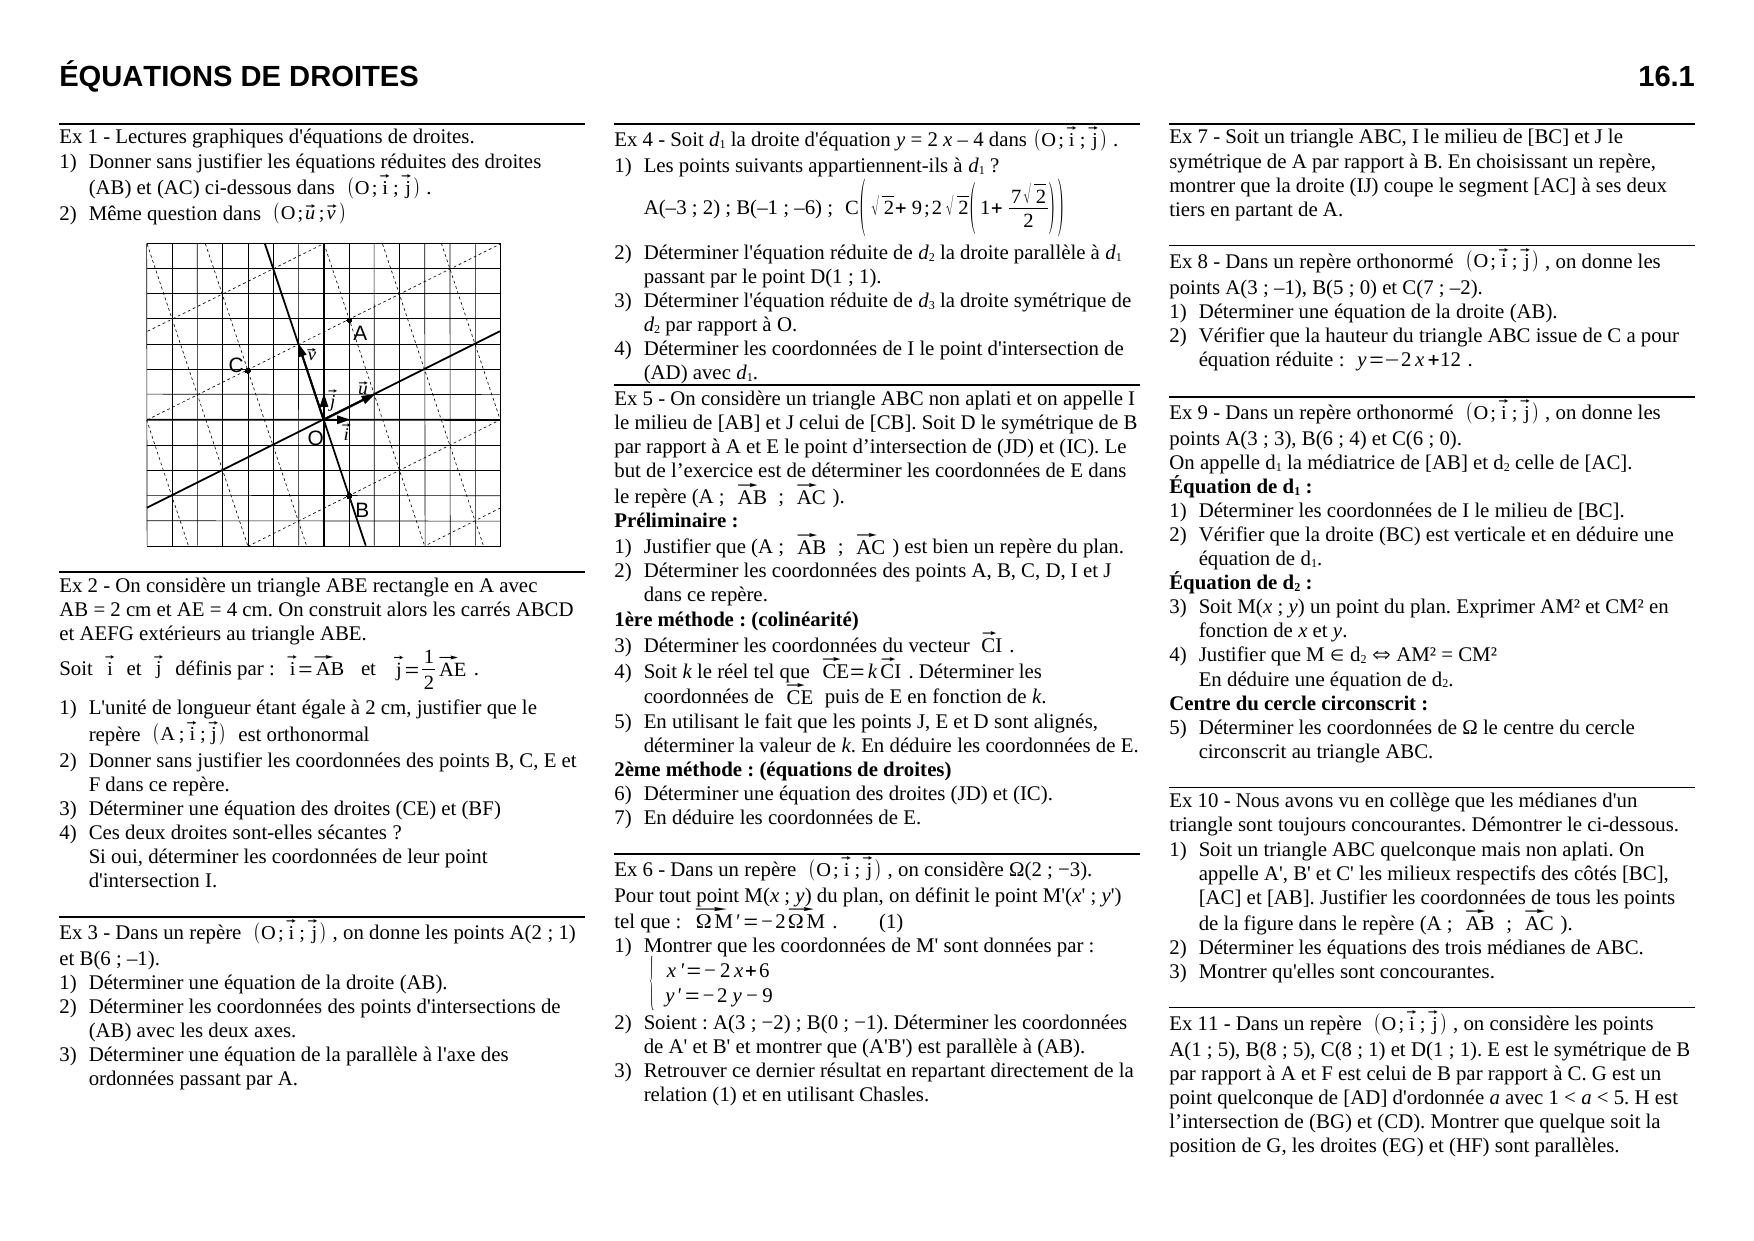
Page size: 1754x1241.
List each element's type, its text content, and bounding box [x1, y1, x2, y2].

list Soient : A(3 ; −2) ; B(0 ; −1). Déterminer les coordonnées de A' et B' et montrer que (A'B') est parallèle à (AB). [614, 1010, 1140, 1058]
list Soit un triangle ABC quelconque mais non aplati. On appelle A', B' et C' les milieux respectifs des côtés [BC], [AC] et [AB]. Justifier les coordonnées de tous les points de la figure dans le repère (A ; ; ). [1169, 836, 1695, 935]
list Justifier que M ∈ d2 ⇔ AM² = CM² En déduire une équation de d2. [1169, 642, 1695, 691]
list Déterminer les équations des trois médianes de ABC. [1169, 935, 1695, 959]
text Préliminaire : [614, 508, 1140, 532]
list On considère un triangle ABC non aplati et on appelle I le milieu de [AB] et J celui de [CB]. Soit D le symétrique de B par rapport à A et E le point d’intersection de (JD) et (IC). Le but de l’exercice est de déterminer les coordonnées de E dans le repère (A ; ; ). [614, 386, 1140, 508]
list Soit k le réel tel que . Déterminer les coordonnées de puis de E en fonction de k. [614, 657, 1140, 708]
list Dans un repère , on considère Ω(2 ; −3). [614, 855, 1140, 883]
list En utilisant le fait que les points J, E et D sont alignés, déterminer la valeur de k. En déduire les coordonnées de E. [614, 708, 1140, 757]
list Déterminer une équation des droites (CE) et (BF) [59, 796, 585, 820]
text 1ère méthode : (colinéarité) [614, 606, 1140, 631]
list Déterminer l'équation réduite de d3 la droite symétrique de d2 par rapport à O. [614, 288, 1140, 336]
list Dans un repère , on considère les points A(1 ; 5), B(8 ; 5), C(8 ; 1) et D(1 ; 1). E est le symétrique de B par rapport à A et F est celui de B par rapport à C. G est un point quelconque de [AD] d'ordonnée a avec 1 < a < 5. H est l’intersection de (BG) et (CD). Montrer que quelque soit la position de G, les droites (EG) et (HF) sont parallèles. [1169, 1008, 1695, 1157]
list Déterminer une équation de la droite (AB). [1169, 299, 1695, 323]
list Lectures graphiques d'équations de droites. [59, 125, 585, 148]
list Déterminer les coordonnées des points d'intersections de (AB) avec les deux axes. [59, 994, 585, 1042]
list Déterminer les coordonnées du vecteur . [614, 631, 1140, 657]
list Ces deux droites sont-elles sécantes ? Si oui, déterminer les coordonnées de leur point d'intersection I. [59, 820, 585, 892]
subtitle Équations de droites 16.1 [59, 59, 1695, 93]
list Les points suivants appartiennent-ils à d1 ? A(–3 ; 2) ; B(–1 ; –6) ; [614, 153, 1140, 240]
list Déterminer les coordonnées des points A, B, C, D, I et J dans ce repère. [614, 558, 1140, 606]
text Équation de d1 : [1169, 474, 1695, 498]
text Pour tout point M(x ; y) du plan, on définit le point M'(x' ; y') tel que : . (1) [614, 883, 1140, 933]
list Déterminer une équation des droites (JD) et (IC). [614, 781, 1140, 805]
list Soit d1 la droite d'équation y = 2 x – 4 dans. [614, 125, 1140, 153]
list Vérifier que la hauteur du triangle ABC issue de C a pour équation réduite : . [1169, 323, 1695, 372]
list On considère un triangle ABE rectangle en A avec AB = 2 cm et AE = 4 cm. On construit alors les carrés ABCD et AEFG extérieurs au triangle ABE. Soit et définis par : et . [59, 573, 585, 695]
list Donner sans justifier les équations réduites des droites (AB) et (AC) ci-dessous dans . [59, 148, 585, 201]
list Déterminer une équation de la droite (AB). [59, 970, 585, 994]
text Centre du cercle circonscrit : [1169, 691, 1695, 714]
list Justifier que (A ; ; ) est bien un repère du plan. [614, 532, 1140, 558]
list Dans un repère orthonormé , on donne les points A(3 ; –1), B(5 ; 0) et C(7 ; –2). [1169, 246, 1695, 299]
list Déterminer les coordonnées de Ω le centre du cercle circonscrit au triangle ABC. [1169, 714, 1695, 763]
list Montrer que les coordonnées de M' sont données par : [614, 933, 1140, 1010]
list Montrer qu'elles sont concourantes. [1169, 959, 1695, 983]
list Déterminer les coordonnées de I le point d'intersection de (AD) avec d1. [614, 336, 1140, 384]
text 2ème méthode : (équations de droites) [614, 757, 1140, 781]
list Nous avons vu en collège que les médianes d'un triangle sont toujours concourantes. Démontrer le ci-dessous. [1169, 788, 1695, 836]
list Dans un repère , on donne les points A(2 ; 1) et B(6 ; –1). [59, 918, 585, 970]
list Dans un repère orthonormé , on donne les points A(3 ; 3), B(6 ; 4) et C(6 ; 0). On appelle d1 la médiatrice de [AB] et d2 celle de [AC]. [1169, 398, 1695, 474]
list Soit un triangle ABC, I le milieu de [BC] et J le symétrique de A par rapport à B. En choisissant un repère, montrer que la droite (IJ) coupe le segment [AC] à ses deux tiers en partant de A. [1169, 125, 1695, 221]
list Même question dans [59, 201, 585, 227]
list Vérifier que la droite (BC) est verticale et en déduire une équation de d1. [1169, 522, 1695, 570]
list Soit M(x ; y) un point du plan. Exprimer AM² et CM² en fonction de x et y. [1169, 594, 1695, 642]
list Retrouver ce dernier résultat en repartant directement de la relation (1) et en utilisant Chasles. [614, 1058, 1140, 1106]
list Déterminer l'équation réduite de d2 la droite parallèle à d1 passant par le point D(1 ; 1). [614, 240, 1140, 288]
list Donner sans justifier les coordonnées des points B, C, E et F dans ce repère. [59, 748, 585, 796]
list L'unité de longueur étant égale à 2 cm, justifier que le repère est orthonormal [59, 695, 585, 748]
text Équation de d2 : [1169, 570, 1695, 594]
list Déterminer une équation de la parallèle à l'axe des ordonnées passant par A. [59, 1042, 585, 1090]
list Déterminer les coordonnées de I le milieu de [BC]. [1169, 498, 1695, 522]
list En déduire les coordonnées de E. [614, 805, 1140, 829]
